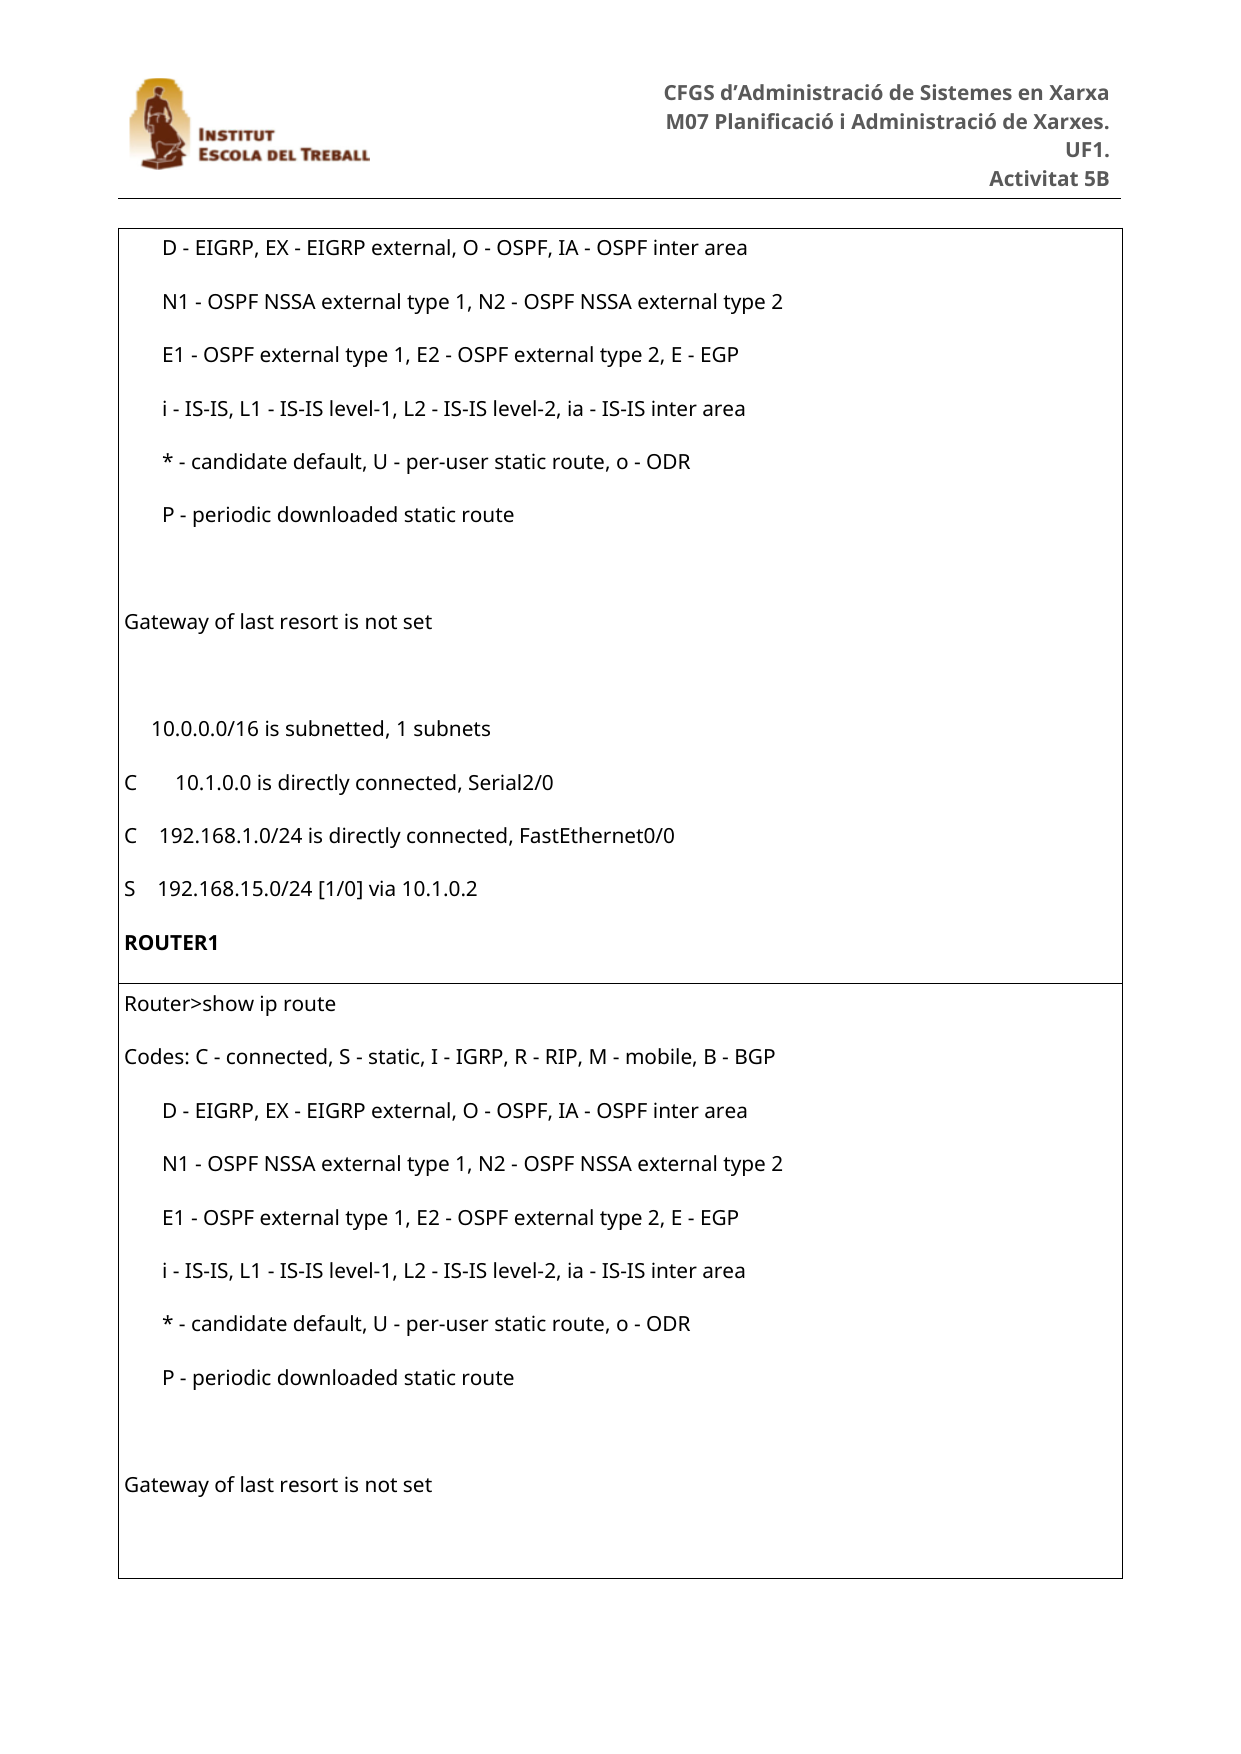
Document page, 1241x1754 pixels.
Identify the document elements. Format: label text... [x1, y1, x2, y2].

table_header Router>show ip route Codes: C - connected, S - static, I - IGRP, R - RIP, M - mobile, B - BGP D - EIGRP, EX - EIGRP external, O - OSPF, IA - OSPF inter area N1 - OSPF NSSA external type 1, N2 - OSPF NSSA external type 2 E1 - OSPF external type 1, E2 - OSPF external type 2, E - EGP i - IS-IS, L1 - IS-IS level-1, L2 - IS-IS level-2, ia - IS-IS inter area * - candidate default, U - per-user static route, o - ODR P - periodic downloaded static route Gateway of last resort is not set [119, 984, 1122, 1578]
table_header D - EIGRP, EX - EIGRP external, O - OSPF, IA - OSPF inter area N1 - OSPF NSSA external type 1, N2 - OSPF NSSA external type 2 E1 - OSPF external type 1, E2 - OSPF external type 2, E - EGP i - IS-IS, L1 - IS-IS level-1, L2 - IS-IS level-2, ia - IS-IS inter area * - candidate default, U - per-user static route, o - ODR P - periodic downloaded static route Gateway of last resort is not set 10.0.0.0/16 is subnetted, 1 subnets C 10.1.0.0 is directly connected, Serial2/0 C 192.168.1.0/24 is directly connected, FastEthernet0/0 S 192.168.15.0/24 [1/0] via 10.1.0.2 ROUTER1 [119, 229, 1122, 983]
picture [129, 78, 370, 170]
